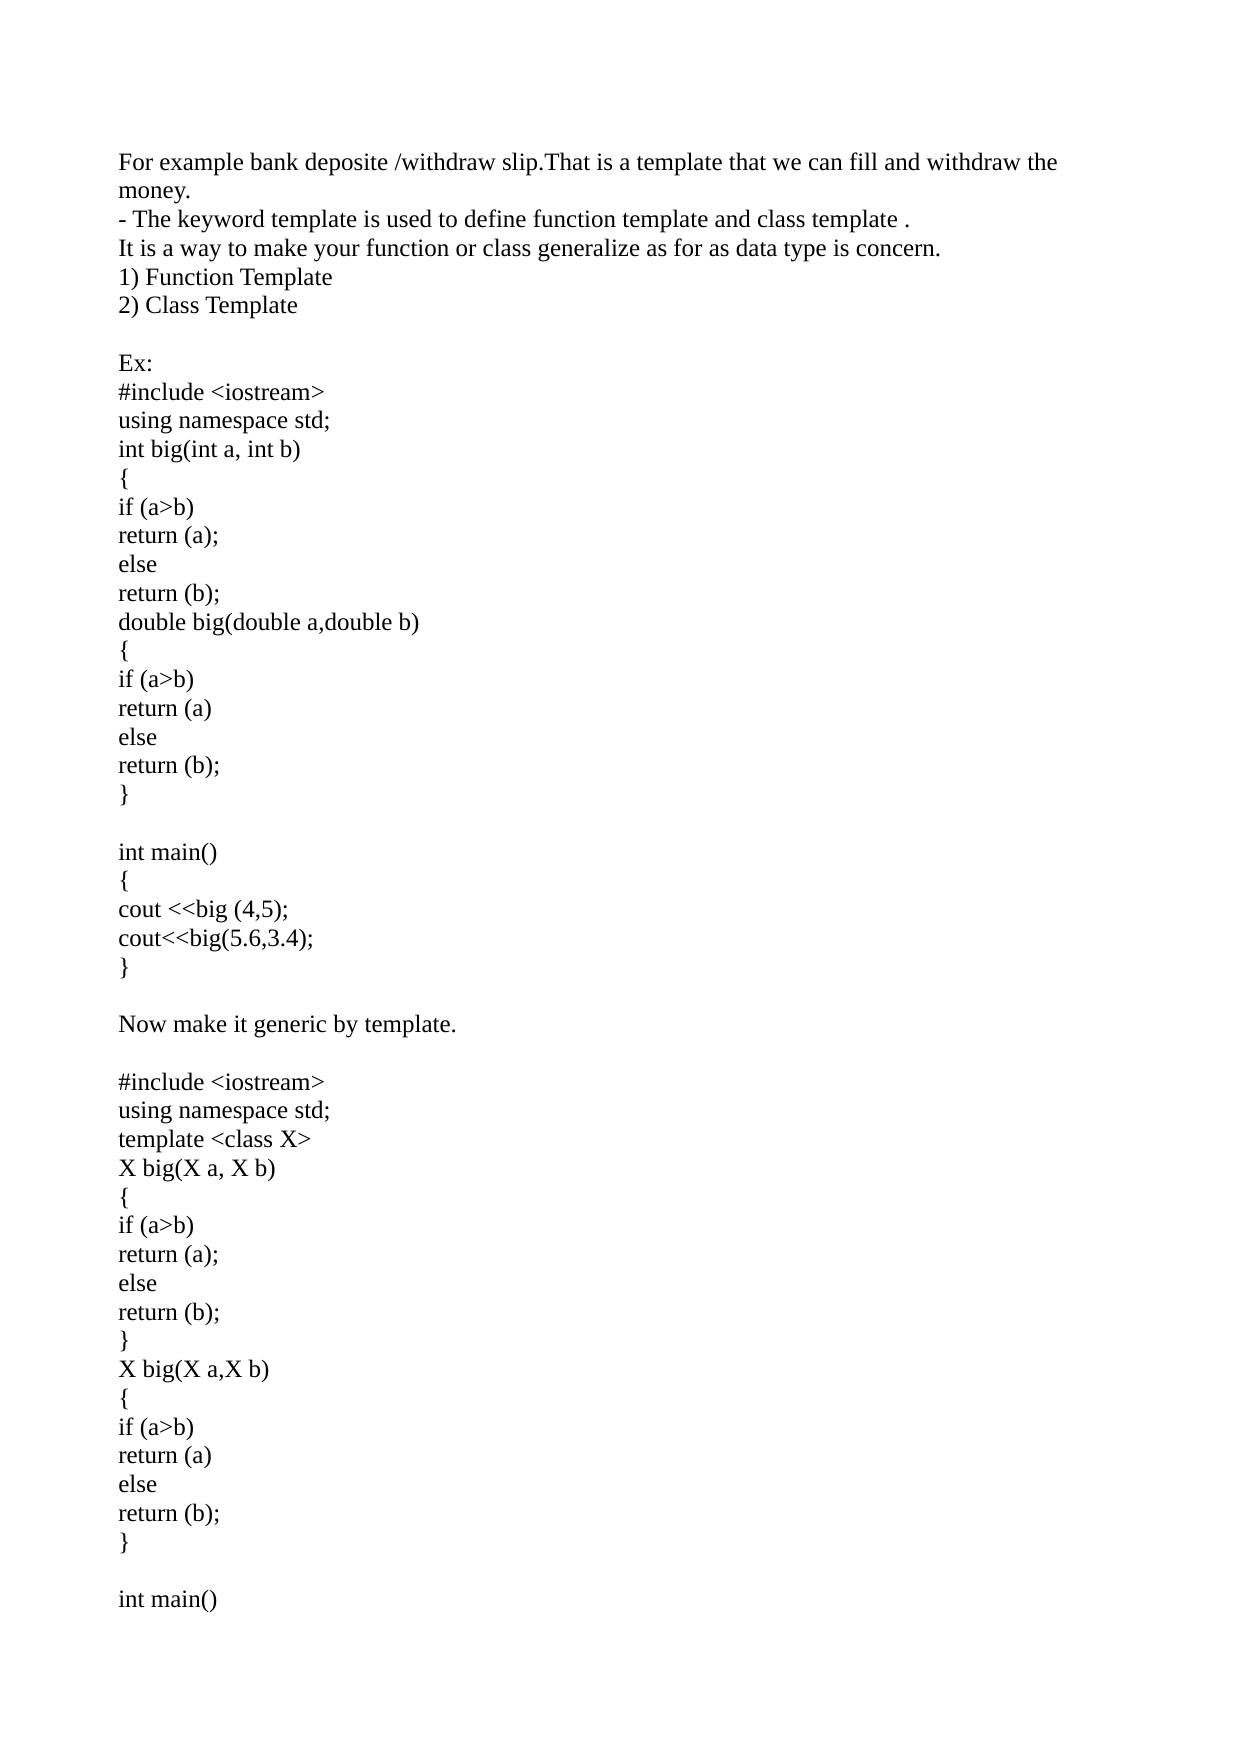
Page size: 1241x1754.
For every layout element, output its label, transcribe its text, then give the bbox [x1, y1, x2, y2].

text cout<<big(5.6,3.4); [118, 923, 1122, 952]
text return (b); [118, 1297, 1122, 1326]
text It is a way to make your function or class generalize as for as data type is concern. [118, 233, 1122, 262]
text Ex: [118, 348, 1122, 377]
text 1) Function Template [118, 262, 1122, 291]
text { [118, 866, 1122, 894]
text { [118, 463, 1122, 492]
text return (a); [118, 521, 1122, 549]
text return (a) [118, 1441, 1122, 1469]
text X big(X a,X b) [118, 1354, 1122, 1383]
text if (a>b) [118, 1412, 1122, 1441]
text int big(int a, int b) [118, 434, 1122, 463]
text } [118, 1326, 1122, 1354]
text else [118, 1469, 1122, 1498]
text { [118, 1383, 1122, 1412]
text else [118, 1268, 1122, 1297]
text } [118, 779, 1122, 808]
text if (a>b) [118, 492, 1122, 521]
text int main() [118, 1584, 1122, 1613]
text { [118, 636, 1122, 664]
text else [118, 722, 1122, 751]
text For example bank deposite /withdraw slip.That is a template that we can fill and withdraw the money. [118, 147, 1122, 204]
text #include <iostream> [118, 1067, 1122, 1096]
text template <class X> [118, 1124, 1122, 1153]
text double big(double a,double b) [118, 607, 1122, 636]
text return (a) [118, 693, 1122, 722]
text if (a>b) [118, 664, 1122, 693]
text Now make it generic by template. [118, 1009, 1122, 1038]
text 2) Class Template [118, 291, 1122, 319]
text if (a>b) [118, 1211, 1122, 1239]
text using namespace std; [118, 1096, 1122, 1124]
text return (b); [118, 1498, 1122, 1527]
text using namespace std; [118, 406, 1122, 434]
text return (b); [118, 751, 1122, 779]
text int main() [118, 837, 1122, 866]
text cout <<big (4,5); [118, 894, 1122, 923]
text else [118, 549, 1122, 578]
text - The keyword template is used to define function template and class template . [118, 204, 1122, 233]
text #include <iostream> [118, 377, 1122, 406]
text X big(X a, X b) [118, 1153, 1122, 1182]
text return (b); [118, 578, 1122, 607]
text } [118, 952, 1122, 981]
text } [118, 1527, 1122, 1556]
text return (a); [118, 1239, 1122, 1268]
text { [118, 1182, 1122, 1211]
